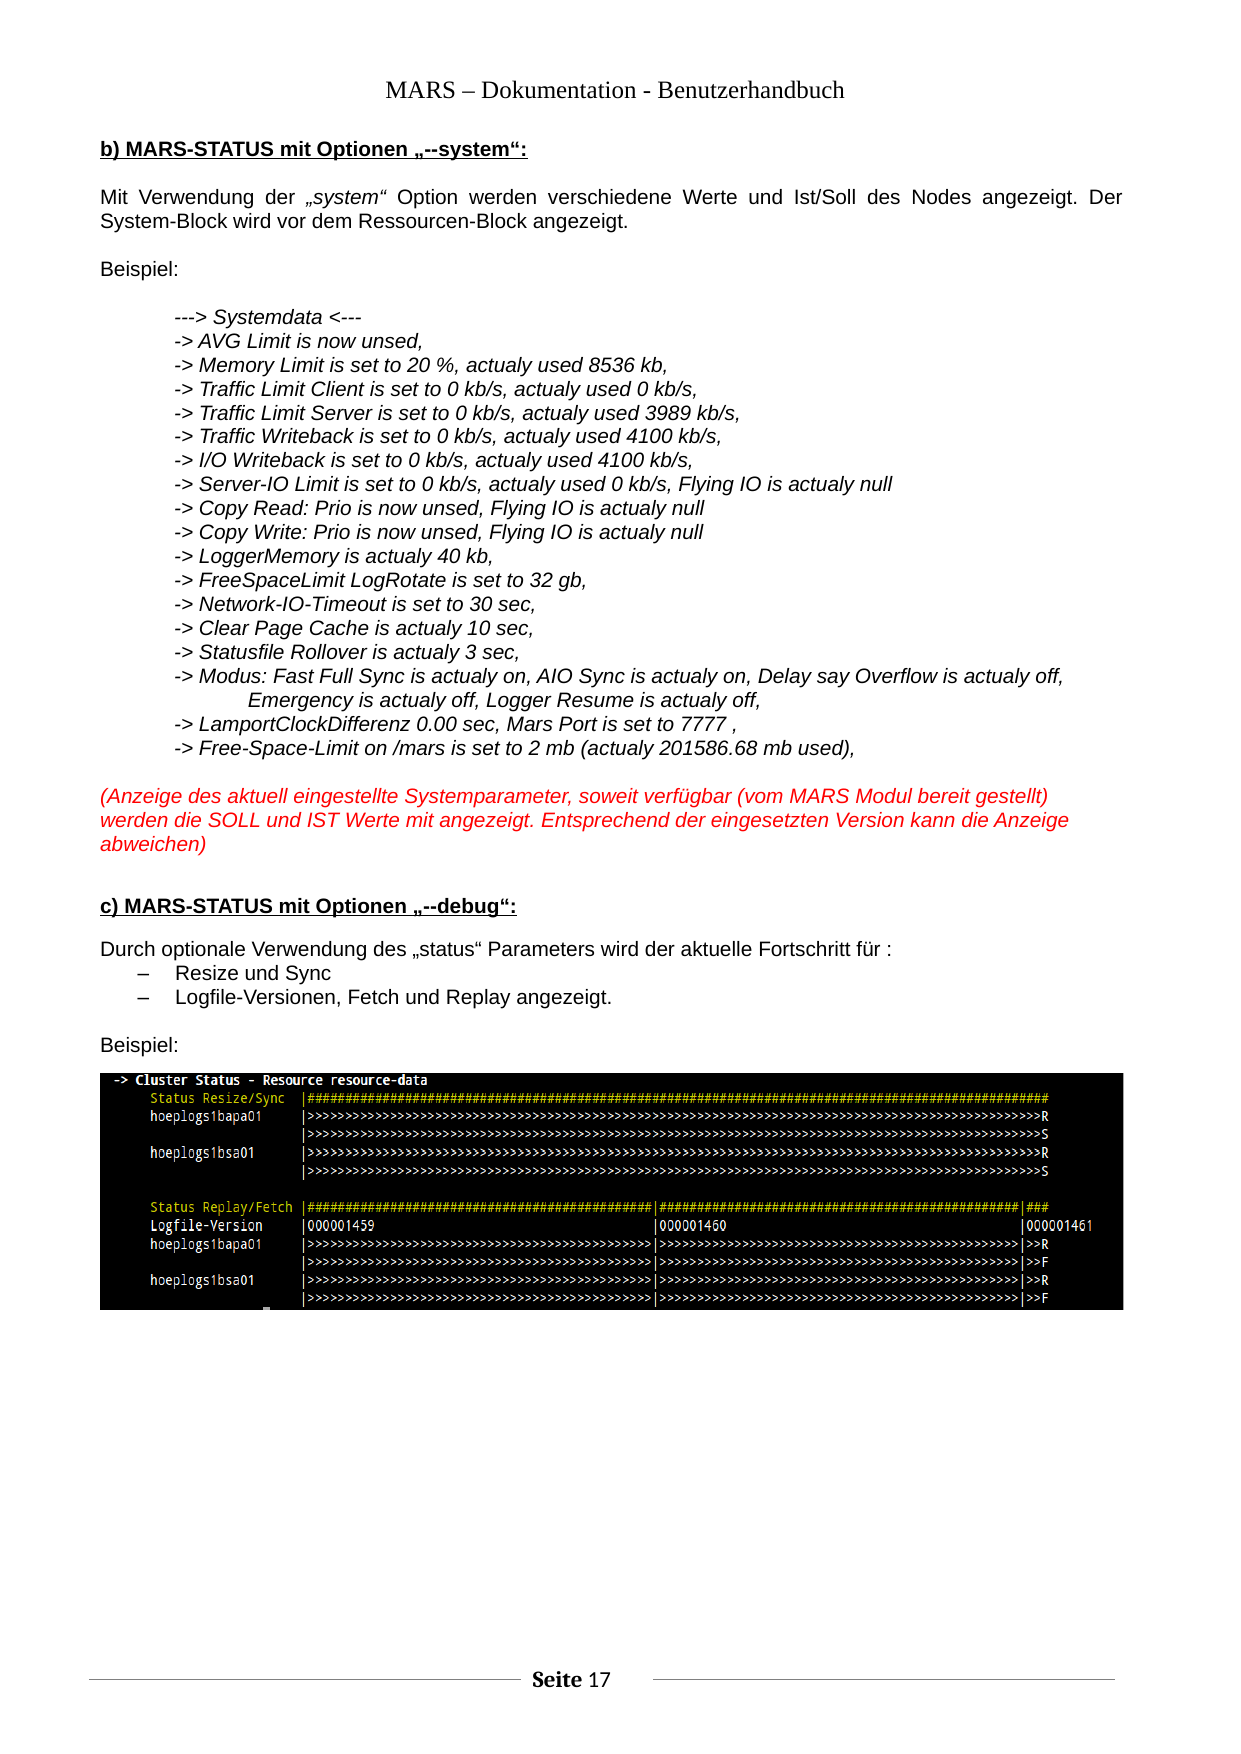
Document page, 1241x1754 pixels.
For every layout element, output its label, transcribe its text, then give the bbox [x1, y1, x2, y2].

text -> Copy Read: Prio is now unsed, Flying IO is actualy null [174, 496, 1123, 520]
text (Anzeige des aktuell eingestellte Systemparameter, soweit verfügbar (vom MARS Modul bereit gestellt) werden die SOLL und IST Werte mit angezeigt. Entsprechend der eingesetzten Version kann die Anzeige abweichen) [100, 784, 1123, 856]
picture [100, 1073, 1124, 1310]
text b) MARS-STATUS mit Optionen „--system“: [100, 137, 1123, 161]
text -> Memory Limit is set to 20 %, actualy used 8536 kb, [174, 352, 1123, 376]
text -> AVG Limit is now unsed, [174, 328, 1123, 352]
text -> I/O Writeback is set to 0 kb/s, actualy used 4100 kb/s, [174, 448, 1123, 472]
list Logfile-Versionen, Fetch und Replay angezeigt. [137, 985, 1123, 1009]
text -> FreeSpaceLimit LogRotate is set to 32 gb, [174, 568, 1123, 592]
text Beispiel: [100, 257, 1123, 281]
text -> Traffic Limit Client is set to 0 kb/s, actualy used 0 kb/s, [174, 376, 1123, 400]
text -> Traffic Writeback is set to 0 kb/s, actualy used 4100 kb/s, [174, 424, 1123, 448]
text -> Network-IO-Timeout is set to 30 sec, [174, 592, 1123, 616]
text -> Traffic Limit Server is set to 0 kb/s, actualy used 3989 kb/s, [174, 400, 1123, 424]
text c) MARS-STATUS mit Optionen „--debug“: [100, 894, 1123, 918]
text -> LoggerMemory is actualy 40 kb, [174, 544, 1123, 568]
text ---> Systemdata <--- [174, 304, 1123, 328]
text Durch optionale Verwendung des „status“ Parameters wird der aktuelle Fortschritt für : [100, 937, 1123, 961]
text -> Clear Page Cache is actualy 10 sec, [174, 616, 1123, 640]
text -> Copy Write: Prio is now unsed, Flying IO is actualy null [174, 520, 1123, 544]
text -> Modus: Fast Full Sync is actualy on, AIO Sync is actualy on, Delay say Overflow is actualy off, Emergency is actualy off, Logger Resume is actualy off, [174, 664, 1123, 712]
text -> LamportClockDifferenz 0.00 sec, Mars Port is set to 7777 , [174, 712, 1123, 736]
text Beispiel: [100, 1033, 1123, 1057]
list Resize und Sync [137, 961, 1123, 985]
text -> Server-IO Limit is set to 0 kb/s, actualy used 0 kb/s, Flying IO is actualy null [174, 472, 1123, 496]
text Mit Verwendung der „system“ Option werden verschiedene Werte und Ist/Soll des Nodes angezeigt. Der System-Block wird vor dem Ressourcen-Block angezeigt. [100, 185, 1123, 233]
text -> Statusfile Rollover is actualy 3 sec, [174, 640, 1123, 664]
text -> Free-Space-Limit on /mars is set to 2 mb (actualy 201586.68 mb used), [174, 736, 1123, 760]
